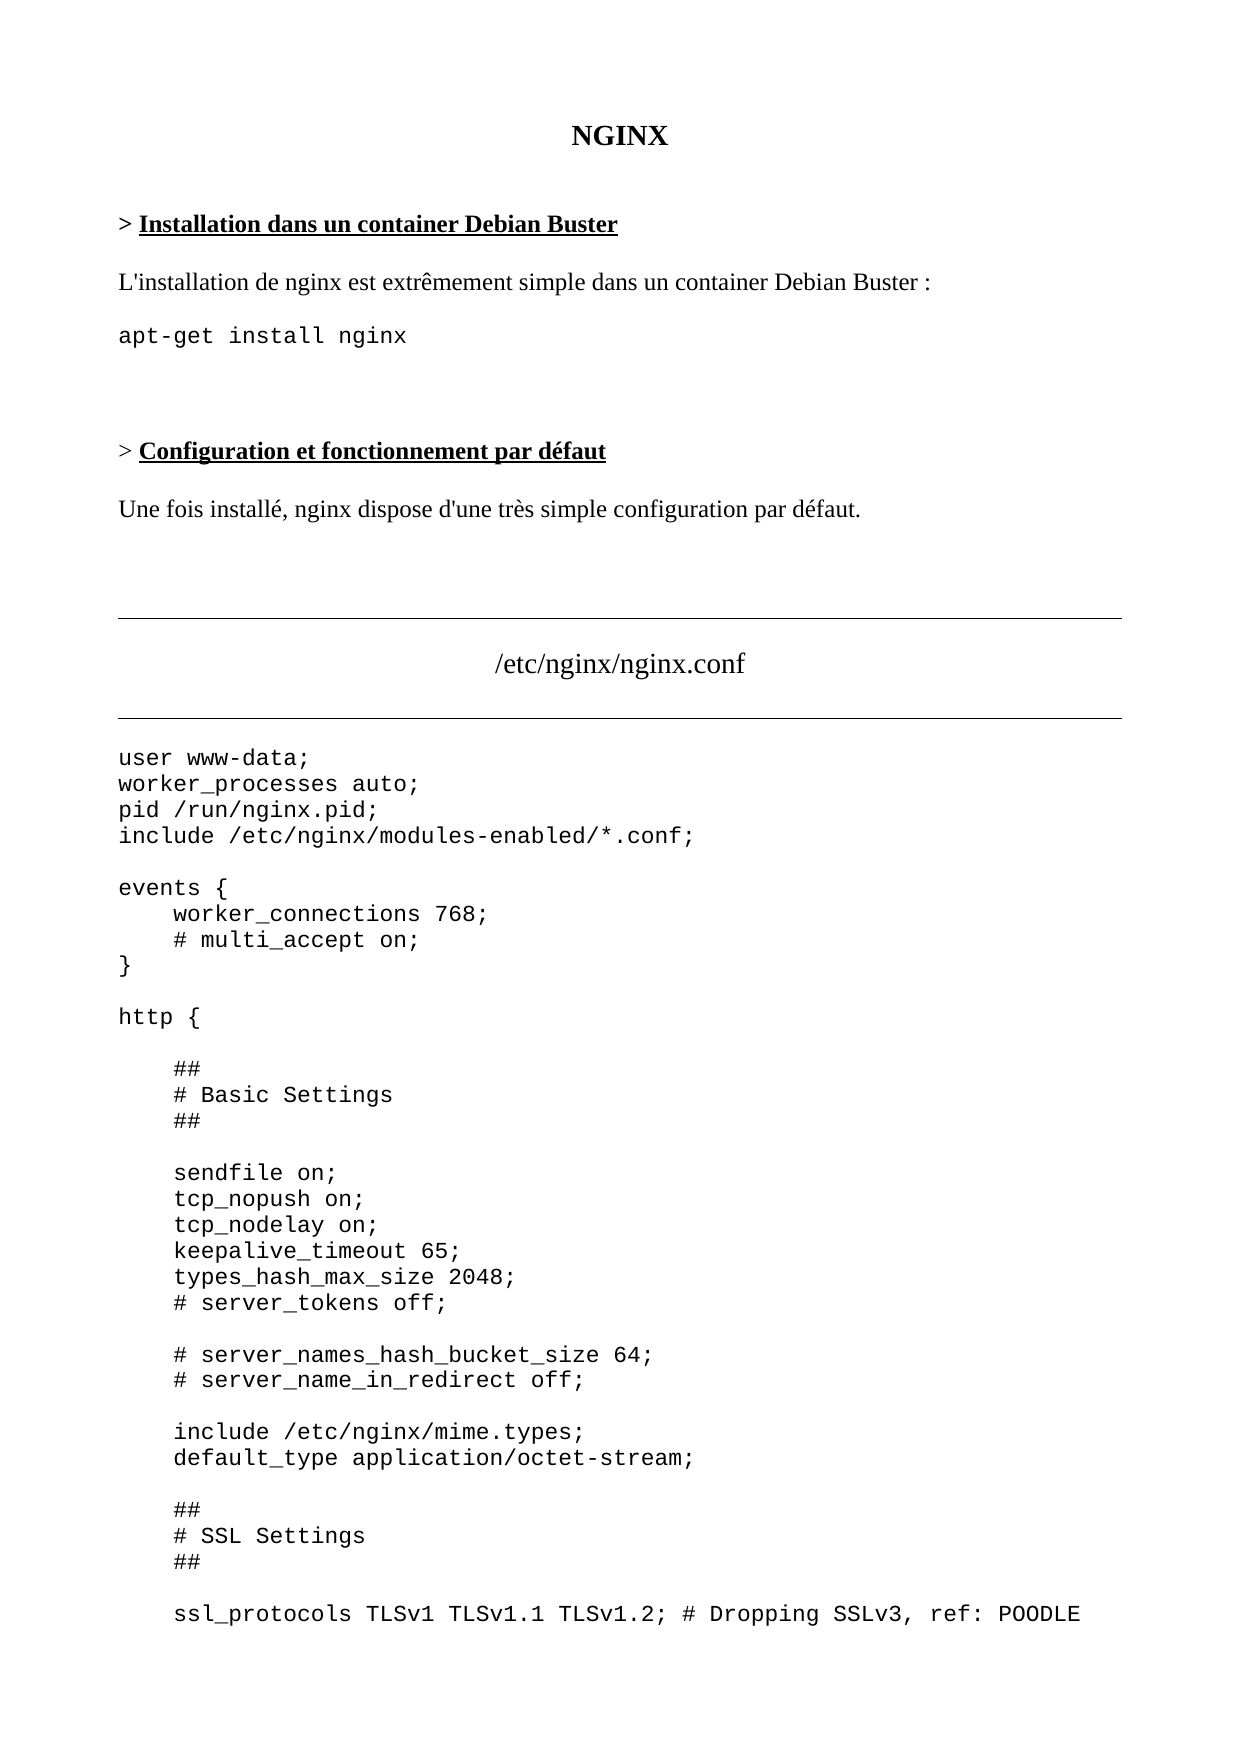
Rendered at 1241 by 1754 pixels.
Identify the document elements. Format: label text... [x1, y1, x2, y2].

text default_type application/octet-stream; [118, 1447, 1122, 1473]
text user www-data; [118, 746, 1122, 772]
text events { [118, 876, 1122, 902]
text ## [118, 1498, 1122, 1524]
text types_hash_max_size 2048; [118, 1265, 1122, 1291]
text ssl_protocols TLSv1 TLSv1.1 TLSv1.2; # Dropping SSLv3, ref: POODLE [118, 1602, 1122, 1628]
text apt-get install nginx [118, 324, 1122, 350]
text pid /run/nginx.pid; [118, 798, 1122, 824]
text ## [118, 1109, 1122, 1135]
text ## [118, 1550, 1122, 1576]
text } [118, 954, 1122, 980]
text L'installation de nginx est extrêmement simple dans un container Debian Buster : [118, 267, 1122, 295]
text /etc/nginx/nginx.conf [118, 646, 1122, 680]
text sendfile on; [118, 1161, 1122, 1187]
text ## [118, 1058, 1122, 1083]
text worker_processes auto; [118, 772, 1122, 798]
text # Basic Settings [118, 1083, 1122, 1109]
text include /etc/nginx/mime.types; [118, 1421, 1122, 1447]
text # SSL Settings [118, 1524, 1122, 1550]
text > Installation dans un container Debian Buster [118, 209, 1122, 238]
text NGINX [118, 118, 1122, 152]
text # multi_accept on; [118, 928, 1122, 954]
text http { [118, 1006, 1122, 1032]
text include /etc/nginx/modules-enabled/*.conf; [118, 824, 1122, 850]
text # server_tokens off; [118, 1291, 1122, 1317]
text # server_names_hash_bucket_size 64; [118, 1343, 1122, 1369]
text Une fois installé, nginx dispose d'une très simple configuration par défaut. [118, 494, 1122, 523]
text tcp_nopush on; [118, 1187, 1122, 1213]
text tcp_nodelay on; [118, 1213, 1122, 1239]
text > Configuration et fonctionnement par défaut [118, 436, 1122, 465]
text keepalive_timeout 65; [118, 1239, 1122, 1265]
text worker_connections 768; [118, 902, 1122, 928]
text # server_name_in_redirect off; [118, 1369, 1122, 1395]
